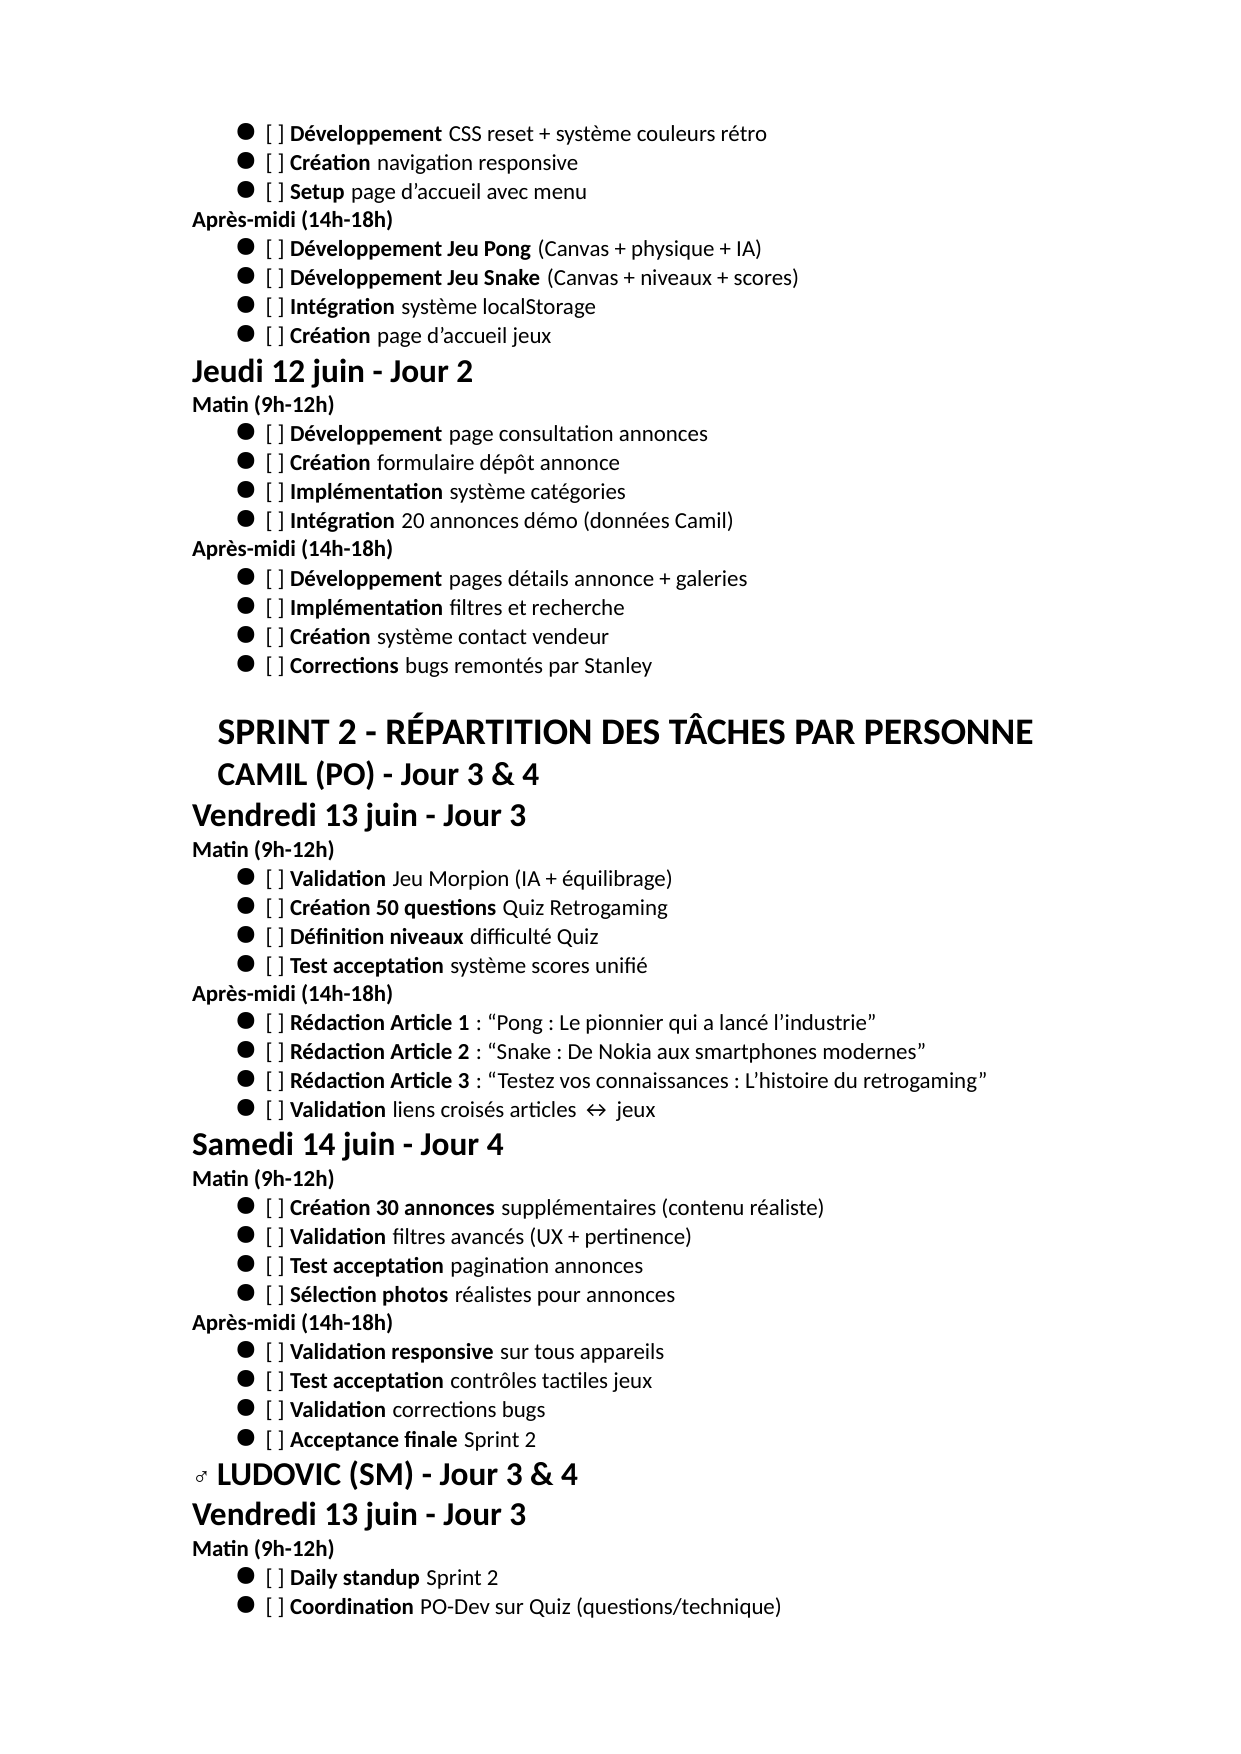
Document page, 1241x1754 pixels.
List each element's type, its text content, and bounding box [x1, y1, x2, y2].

list [ ] Validation Jeu Morpion (IA + équilibrage) [236, 863, 1122, 892]
list Matin (9h-12h) [162, 835, 1122, 863]
list [ ] Rédaction Article 2 : “Snake : De Nokia aux smartphones modernes” [236, 1036, 1122, 1065]
list [ ] Validation liens croisés articles ↔︎ jeux [236, 1094, 1122, 1123]
list [ ] Création page d’accueil jeux [236, 321, 1122, 349]
list [ ] Test acceptation pagination annonces [236, 1250, 1122, 1279]
list [ ] Création 50 questions Quiz Retrogaming [236, 892, 1122, 921]
list [ ] Création formulaire dépôt annonce [236, 447, 1122, 476]
list [ ] Acceptance finale Sprint 2 [236, 1424, 1122, 1453]
list [ ] Création système contact vendeur [236, 621, 1122, 650]
list [ ] Définition niveaux difficulté Quiz [236, 921, 1122, 950]
list [ ] Rédaction Article 1 : “Pong : Le pionnier qui a lancé l’industrie” [236, 1007, 1122, 1036]
list [ ] Coordination PO-Dev sur Quiz (questions/technique) [236, 1591, 1122, 1620]
list  CAMIL (PO) - Jour 3 & 4 [162, 753, 1122, 794]
list [ ] Setup page d’accueil avec menu [236, 176, 1122, 205]
list [ ] Test acceptation système scores unifié [236, 950, 1122, 979]
list Après-midi (14h-18h) [162, 205, 1122, 233]
list [ ] Développement pages détails annonce + galeries [236, 563, 1122, 592]
list [ ] Validation corrections bugs [236, 1394, 1122, 1424]
list [ ] Rédaction Article 3 : “Testez vos connaissances : L’histoire du retrogaming” [236, 1065, 1122, 1094]
list [ ] Intégration 20 annonces démo (données Camil) [236, 506, 1122, 534]
list [ ] Sélection photos réalistes pour annonces [236, 1279, 1122, 1308]
list [ ] Développement page consultation annonces [236, 418, 1122, 447]
list [ ] Implémentation filtres et recherche [236, 592, 1122, 621]
list ‍♂️ LUDOVIC (SM) - Jour 3 & 4 [162, 1453, 1122, 1493]
list Matin (9h-12h) [162, 1534, 1122, 1562]
list Samedi 14 juin - Jour 4 [162, 1123, 1122, 1164]
list [ ] Création 30 annonces supplémentaires (contenu réaliste) [236, 1192, 1122, 1221]
list Après-midi (14h-18h) [162, 1308, 1122, 1336]
list [ ] Développement Jeu Pong (Canvas + physique + IA) [236, 233, 1122, 262]
list Matin (9h-12h) [162, 390, 1122, 418]
list [ ] Daily standup Sprint 2 [236, 1562, 1122, 1591]
list [ ] Intégration système localStorage [236, 291, 1122, 321]
list  SPRINT 2 - RÉPARTITION DES TÂCHES PAR PERSONNE [162, 708, 1122, 753]
list [ ] Développement Jeu Snake (Canvas + niveaux + scores) [236, 262, 1122, 291]
list Jeudi 12 juin - Jour 2 [162, 349, 1122, 390]
list Vendredi 13 juin - Jour 3 [162, 1493, 1122, 1534]
list Après-midi (14h-18h) [162, 534, 1122, 563]
list [ ] Validation responsive sur tous appareils [236, 1336, 1122, 1366]
list Matin (9h-12h) [162, 1164, 1122, 1192]
list [ ] Corrections bugs remontés par Stanley [236, 650, 1122, 679]
list Après-midi (14h-18h) [162, 979, 1122, 1007]
list Vendredi 13 juin - Jour 3 [162, 794, 1122, 835]
list [ ] Test acceptation contrôles tactiles jeux [236, 1366, 1122, 1394]
list [ ] Développement CSS reset + système couleurs rétro [236, 118, 1122, 147]
list [ ] Création navigation responsive [236, 147, 1122, 176]
list [ ] Validation filtres avancés (UX + pertinence) [236, 1221, 1122, 1250]
list [ ] Implémentation système catégories [236, 476, 1122, 506]
